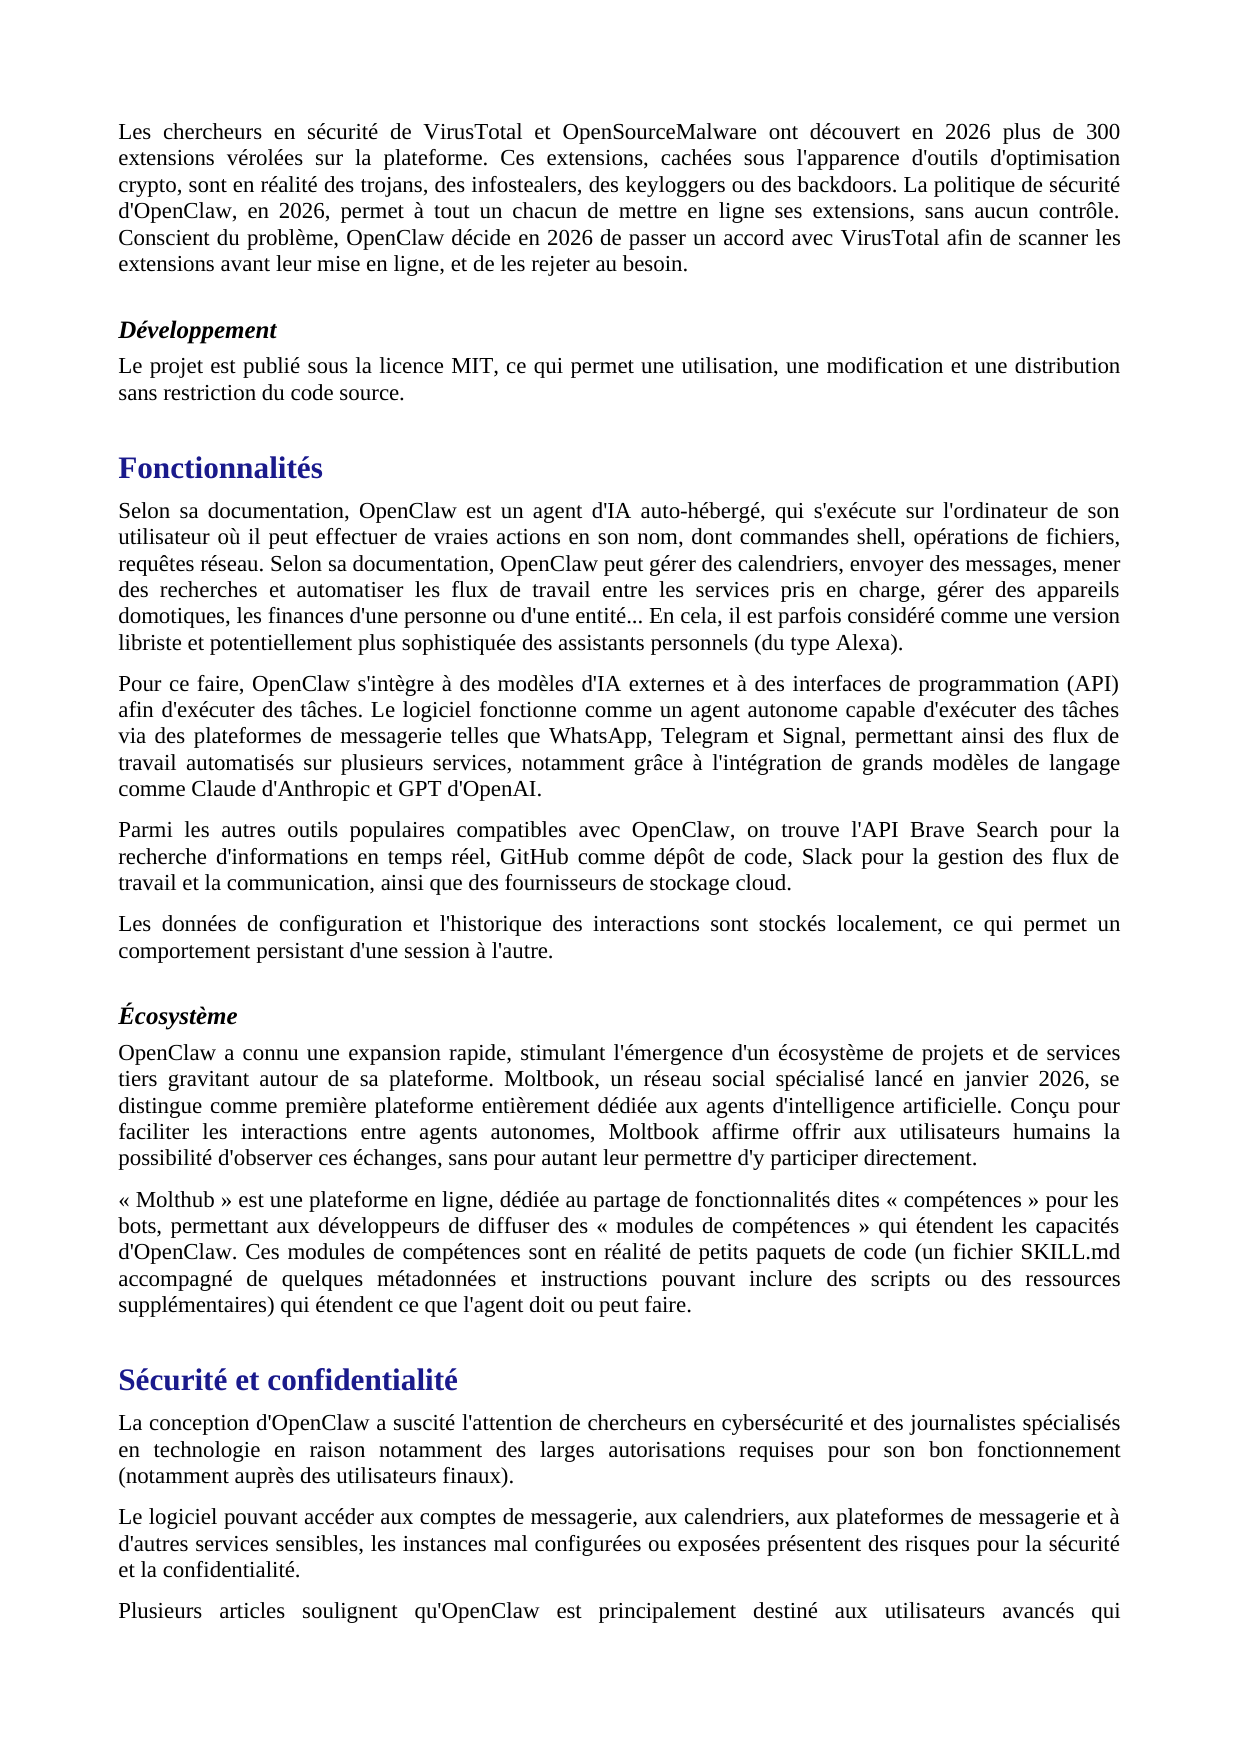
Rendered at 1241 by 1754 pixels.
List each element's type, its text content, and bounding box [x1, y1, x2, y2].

subtitle Développement [118, 315, 1122, 343]
subtitle Sécurité et confidentialité [118, 1362, 1122, 1398]
text Les données de configuration et l'historique des interactions sont stockés localement, ce qui permet un comportement persistant d'une session à l'autre. [118, 910, 1122, 963]
text Les chercheurs en sécurité de VirusTotal et OpenSourceMalware ont découvert en 2026 plus de 300 extensions vérolées sur la plateforme. Ces extensions, cachées sous l'apparence d'outils d'optimisation crypto, sont en réalité des trojans, des infostealers, des keyloggers ou des backdoors. La politique de sécurité d'OpenClaw, en 2026, permet à tout un chacun de mettre en ligne ses extensions, sans aucun contrôle. Conscient du problème, OpenClaw décide en 2026 de passer un accord avec VirusTotal afin de scanner les extensions avant leur mise en ligne, et de les rejeter au besoin. [118, 118, 1122, 276]
text OpenClaw a connu une expansion rapide, stimulant l'émergence d'un écosystème de projets et de services tiers gravitant autour de sa plateforme. Moltbook, un réseau social spécialisé lancé en janvier 2026, se distingue comme première plateforme entièrement dédiée aux agents d'intelligence artificielle. Conçu pour faciliter les interactions entre agents autonomes, Moltbook affirme offrir aux utilisateurs humains la possibilité d'observer ces échanges, sans pour autant leur permettre d'y participer directement. [118, 1039, 1122, 1171]
text Le projet est publié sous la licence MIT, ce qui permet une utilisation, une modification et une distribution sans restriction du code source. [118, 352, 1122, 405]
text Plusieurs articles soulignent qu'OpenClaw est principalement destiné aux utilisateurs avancés qui [118, 1597, 1122, 1623]
text « Molthub » est une plateforme en ligne, dédiée au partage de fonctionnalités dites « compétences » pour les bots, permettant aux développeurs de diffuser des « modules de compétences » qui étendent les capacités d'OpenClaw. Ces modules de compétences sont en réalité de petits paquets de code (un fichier SKILL.md accompagné de quelques métadonnées et instructions pouvant inclure des scripts ou des ressources supplémentaires) qui étendent ce que l'agent doit ou peut faire. [118, 1186, 1122, 1317]
text La conception d'OpenClaw a suscité l'attention de chercheurs en cybersécurité et des journalistes spécialisés en technologie en raison notamment des larges autorisations requises pour son bon fonctionnement (notamment auprès des utilisateurs finaux). [118, 1409, 1122, 1488]
subtitle Fonctionnalités [118, 449, 1122, 485]
subtitle Écosystème [118, 1001, 1122, 1030]
text Parmi les autres outils populaires compatibles avec OpenClaw, on trouve l'API Brave Search pour la recherche d'informations en temps réel, GitHub comme dépôt de code, Slack pour la gestion des flux de travail et la communication, ainsi que des fournisseurs de stockage cloud. [118, 816, 1122, 896]
text Pour ce faire, OpenClaw s'intègre à des modèles d'IA externes et à des interfaces de programmation (API) afin d'exécuter des tâches. Le logiciel fonctionne comme un agent autonome capable d'exécuter des tâches via des plateformes de messagerie telles que WhatsApp, Telegram et Signal, permettant ainsi des flux de travail automatisés sur plusieurs services, notamment grâce à l'intégration de grands modèles de langage comme Claude d'Anthropic et GPT d'OpenAI. [118, 670, 1122, 802]
text Le logiciel pouvant accéder aux comptes de messagerie, aux calendriers, aux plateformes de messagerie et à d'autres services sensibles, les instances mal configurées ou exposées présentent des risques pour la sécurité et la confidentialité. [118, 1503, 1122, 1582]
text Selon sa documentation, OpenClaw est un agent d'IA auto-hébergé, qui s'exécute sur l'ordinateur de son utilisateur où il peut effectuer de vraies actions en son nom, dont commandes shell, opérations de fichiers, requêtes réseau. Selon sa documentation, OpenClaw peut gérer des calendriers, envoyer des messages, mener des recherches et automatiser les flux de travail entre les services pris en charge, gérer des appareils domotiques, les finances d'une personne ou d'une entité... En cela, il est parfois considéré comme une version libriste et potentiellement plus sophistiquée des assistants personnels (du type Alexa). [118, 497, 1122, 655]
